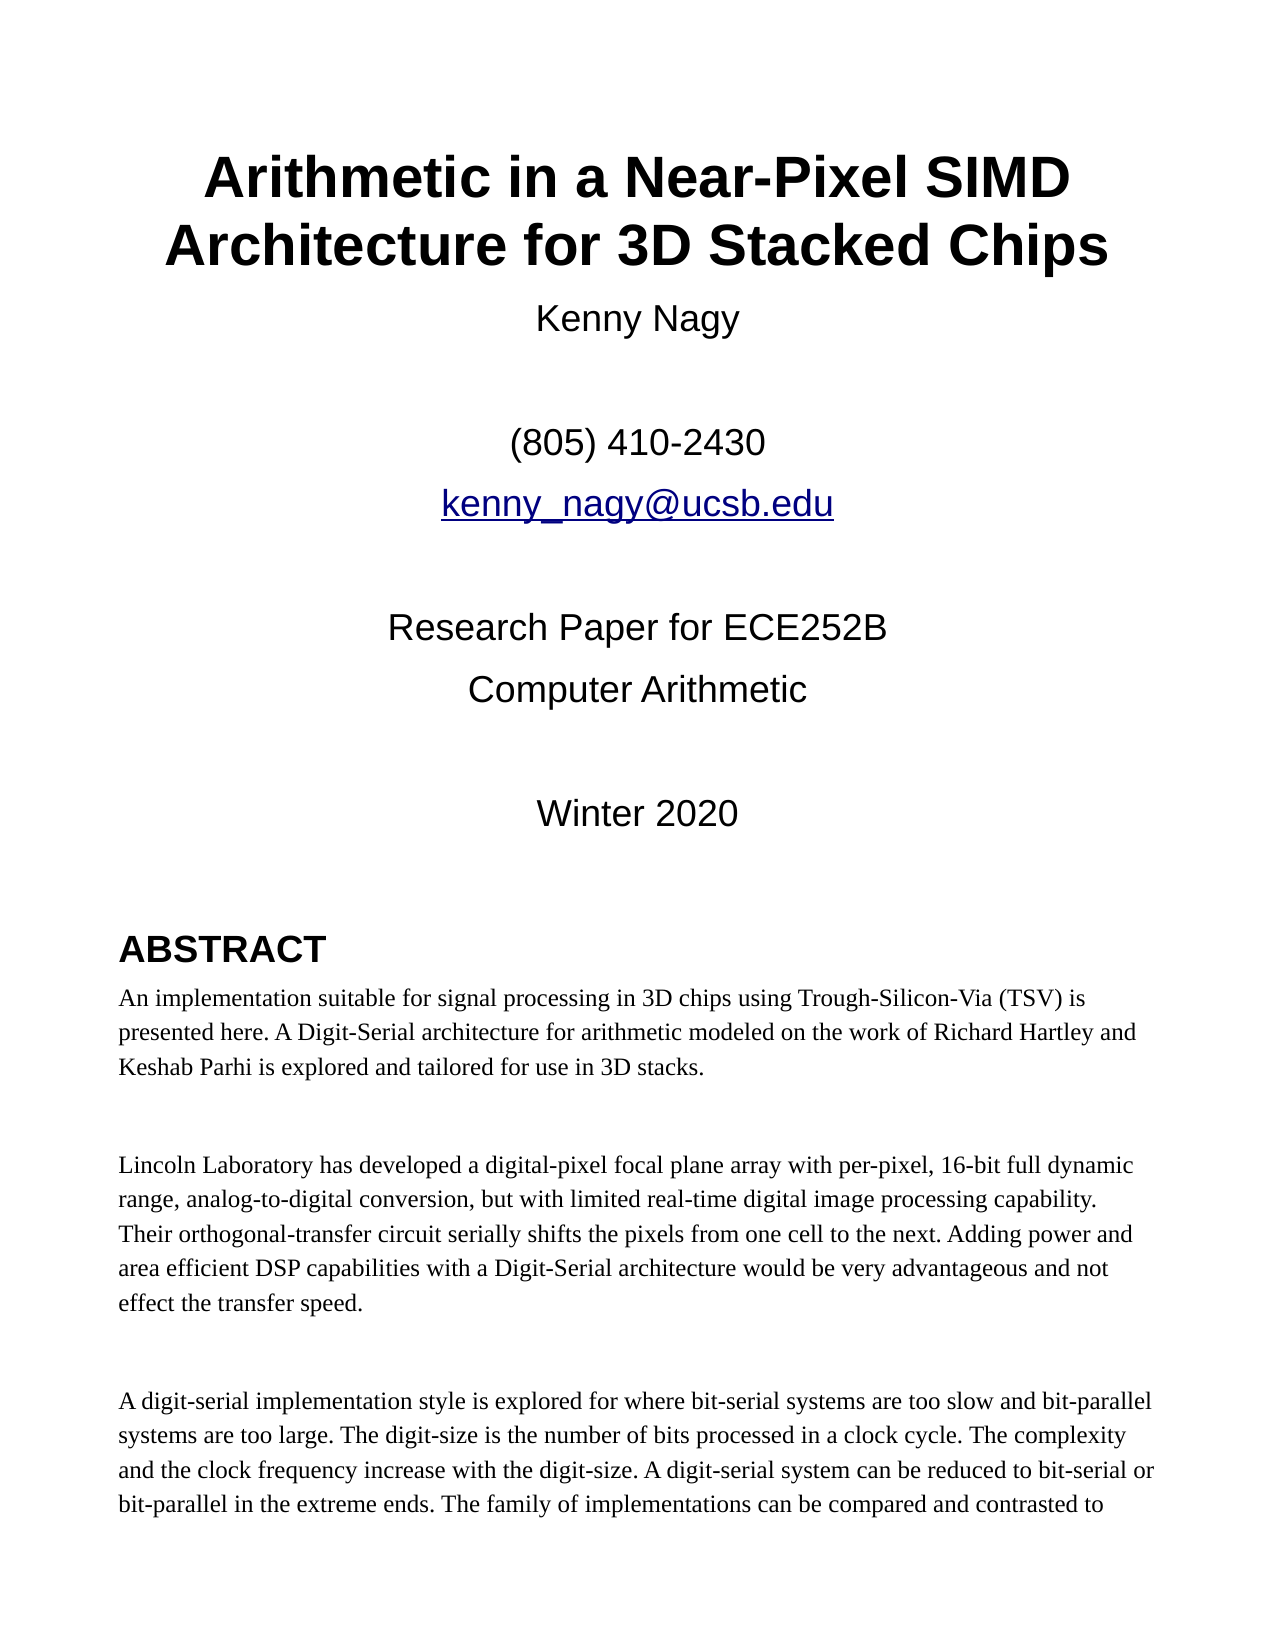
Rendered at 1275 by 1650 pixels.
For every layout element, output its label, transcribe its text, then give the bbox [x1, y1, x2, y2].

subtitle ABSTRACT [118, 926, 1157, 970]
subtitle (805) 410-2430 [118, 420, 1157, 463]
text A digit-serial implementation style is explored for where bit-serial systems are too slow and bit-parallel systems are too large. The digit-size is the number of bits processed in a clock cycle. The complexity and the clock frequency increase with the digit-size. A digit-serial system can be reduced to bit-serial or bit-parallel in the extreme ends. The family of implementations can be compared and contrasted to [118, 1386, 1157, 1518]
subtitle Research Paper for ECE252B [118, 605, 1157, 648]
text Lincoln Laboratory has developed a digital-pixel focal plane array with per-pixel, 16-bit full dynamic range, analog-to-digital conversion, but with limited real-time digital image processing capability. Their orthogonal-transfer circuit serially shifts the pixels from one cell to the next. Adding power and area efficient DSP capabilities with a Digit-Serial architecture would be very advantageous and not effect the transfer speed. [118, 1150, 1157, 1316]
title Arithmetic in a Near-Pixel SIMD Architecture for 3D Stacked Chips [118, 143, 1157, 277]
subtitle Winter 2020 [118, 791, 1157, 834]
text An implementation suitable for signal processing in 3D chips using Trough-Silicon-Via (TSV) is presented here. A Digit-Serial architecture for arithmetic modeled on the work of Richard Hartley and Keshab Parhi is explored and tailored for use in 3D stacks. [118, 983, 1157, 1080]
subtitle kenny_nagy@ucsb.edu [118, 482, 1157, 525]
subtitle Kenny Nagy [118, 296, 1157, 339]
subtitle Computer Arithmetic [118, 667, 1157, 710]
